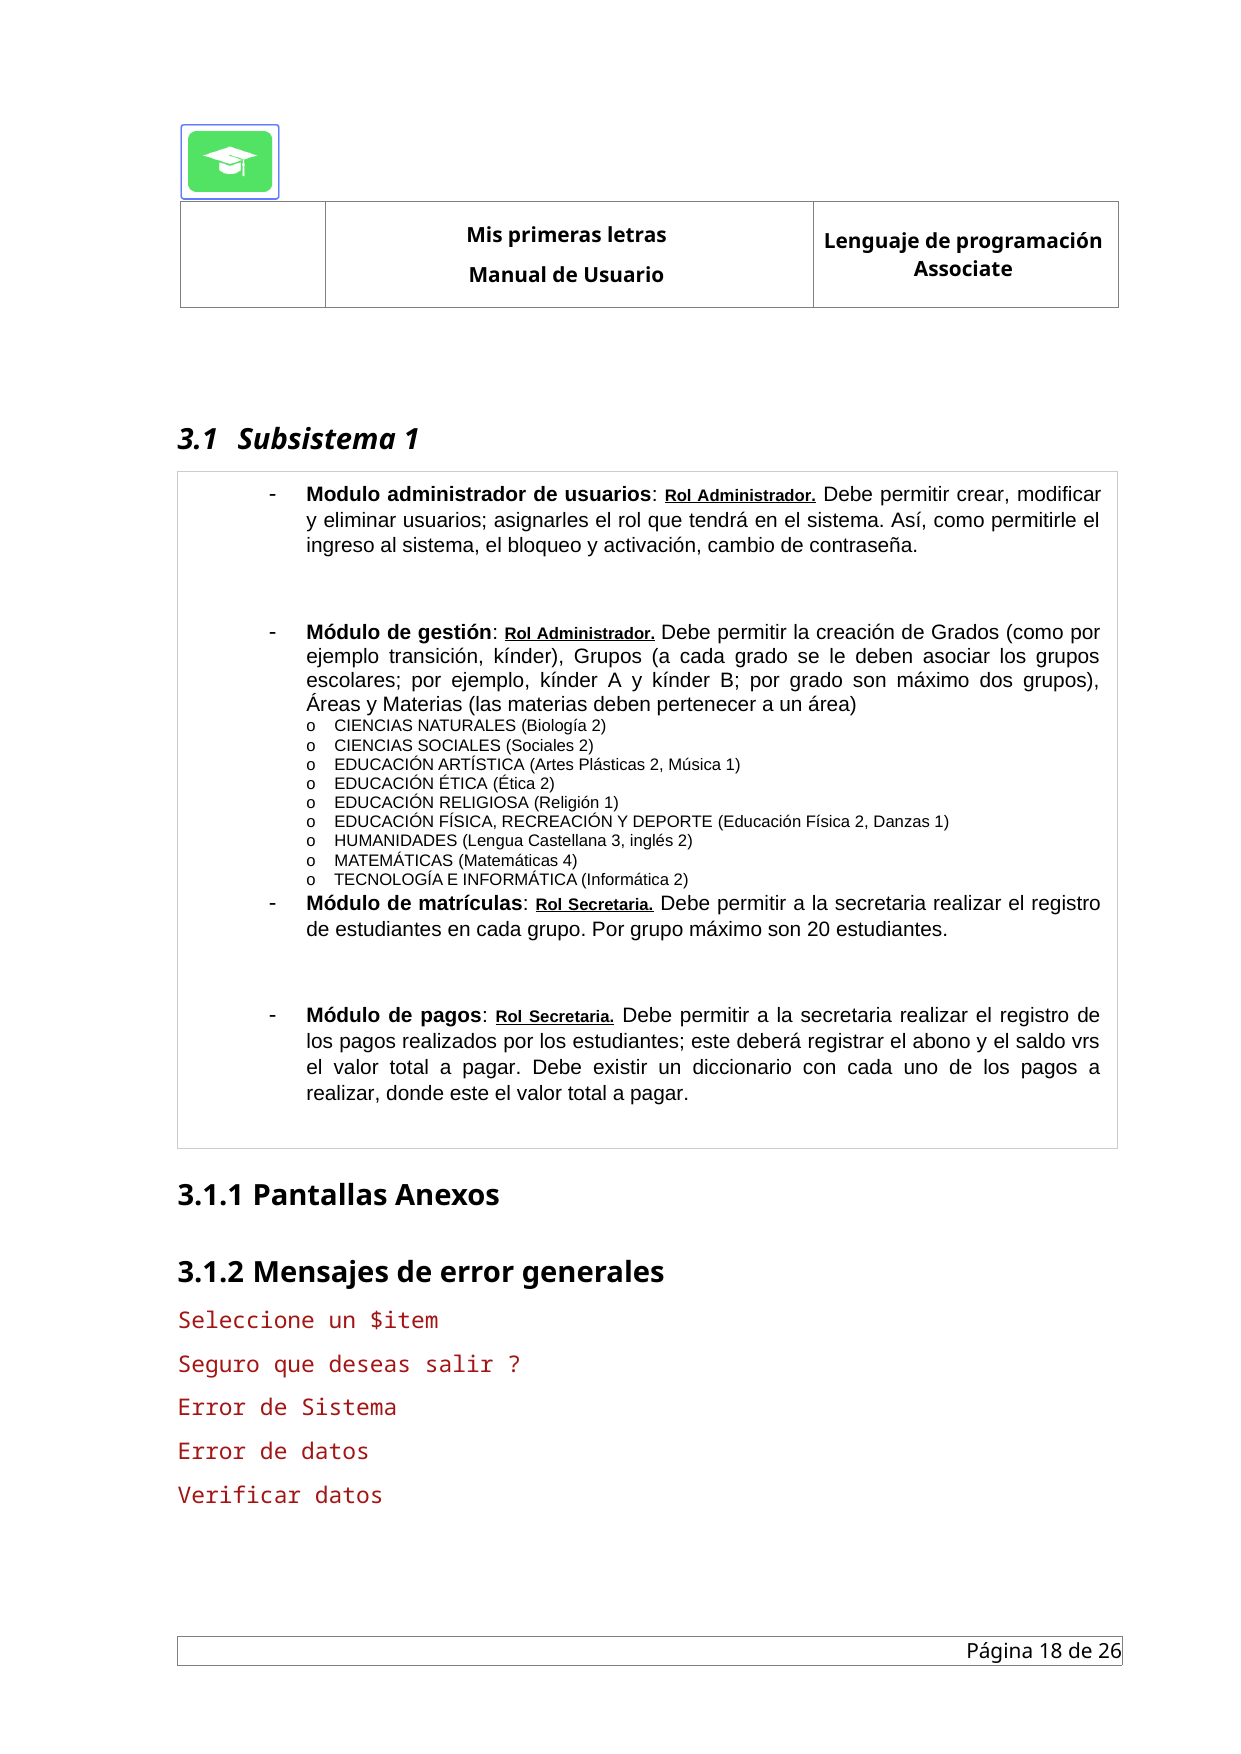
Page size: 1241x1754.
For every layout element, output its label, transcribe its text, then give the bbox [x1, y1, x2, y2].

text Seleccione un $item [177, 1304, 1122, 1335]
text o TECNOLOGÍA E INFORMÁTICA (Informática 2) [306, 869, 1101, 889]
subtitle Mensajes de error generales [177, 1252, 1122, 1291]
list Módulo de gestión: Rol Administrador. Debe permitir la creación de Grados (como por ejemplo transición, kínder), Grupos (a cada grado se le deben asociar los grupos escolares; por ejemplo, kínder A y kínder B; por grado son máximo dos grupos), Áreas y Materias (las materias deben pertenecer a un área) [269, 618, 1101, 716]
list Módulo de pagos: Rol Secretaria. Debe permitir a la secretaria realizar el registro de los pagos realizados por los estudiantes; este deberá registrar el abono y el saldo vrs el valor total a pagar. Debe existir un diccionario con cada uno de los pagos a realizar, donde este el valor total a pagar. [269, 1001, 1101, 1104]
text Seguro que deseas salir ? [177, 1347, 1122, 1379]
subtitle Subsistema 1 [177, 418, 1122, 458]
text o CIENCIAS NATURALES (Biología 2) [306, 716, 1101, 735]
list Módulo de matrículas: Rol Secretaria. Debe permitir a la secretaria realizar el registro de estudiantes en cada grupo. Por grupo máximo son 20 estudiantes. [269, 889, 1101, 941]
text o CIENCIAS SOCIALES (Sociales 2) [306, 735, 1101, 754]
text Error de datos [177, 1435, 1122, 1466]
text o HUMANIDADES (Lengua Castellana 3, inglés 2) [306, 831, 1101, 850]
text o MATEMÁTICAS (Matemáticas 4) [306, 850, 1101, 869]
list Modulo administrador de usuarios: Rol Administrador. Debe permitir crear, modificar y eliminar usuarios; asignarles el rol que tendrá en el sistema. Así, como permitirle el ingreso al sistema, el bloqueo y activación, cambio de contraseña. [269, 480, 1101, 557]
text o EDUCACIÓN RELIGIOSA (Religión 1) [306, 793, 1101, 812]
text o EDUCACIÓN FÍSICA, RECREACIÓN Y DEPORTE (Educación Física 2, Danzas 1) [306, 812, 1101, 831]
text o EDUCACIÓN ARTÍSTICA (Artes Plásticas 2, Música 1) [306, 754, 1101, 774]
subtitle Pantallas Anexos [177, 1174, 1122, 1214]
text Error de Sistema [177, 1391, 1122, 1422]
text o EDUCACIÓN ÉTICA (Ética 2) [306, 774, 1101, 793]
text Verificar datos [177, 1479, 1122, 1510]
